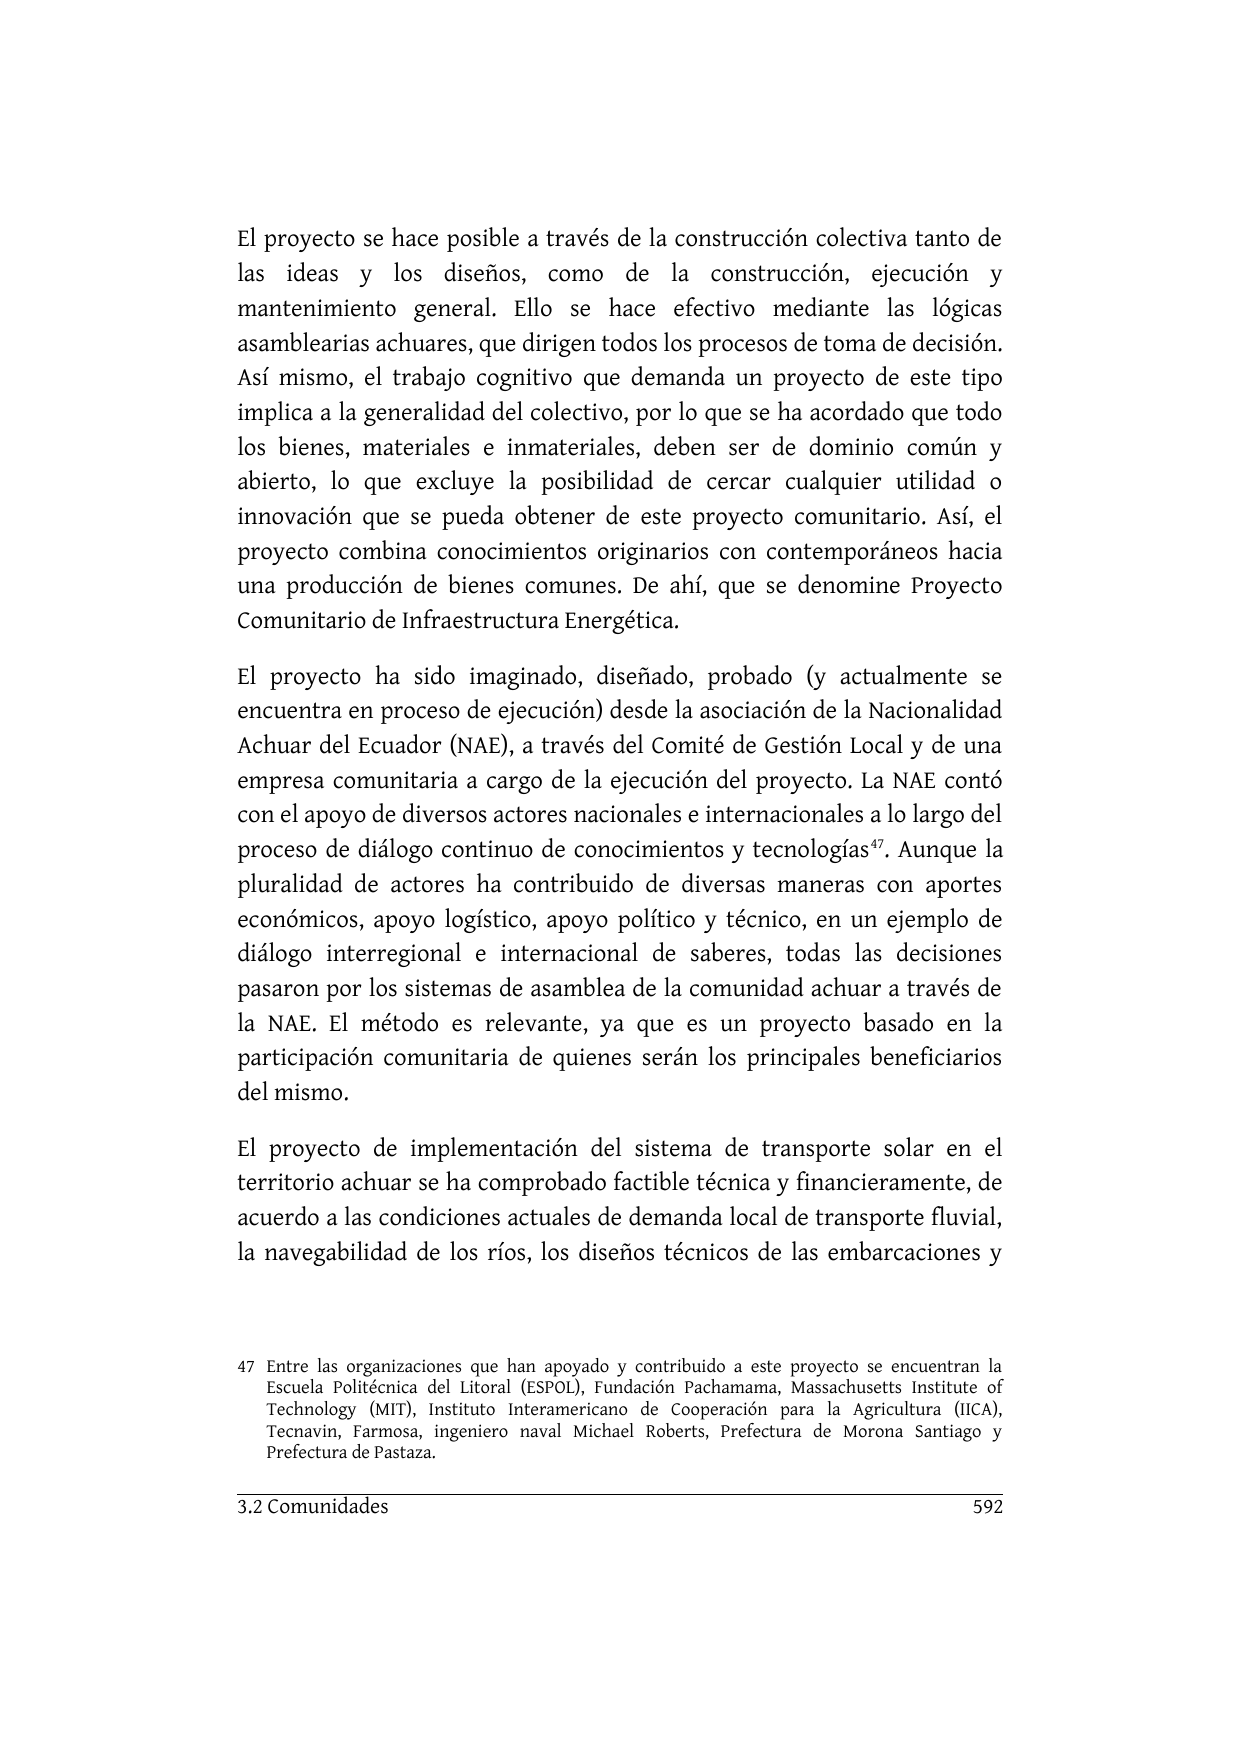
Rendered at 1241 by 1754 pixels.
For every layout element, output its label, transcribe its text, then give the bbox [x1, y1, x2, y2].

text El proyecto ha sido imaginado, diseñado, probado (y actualmente se encuentra en proceso de ejecución) desde la asociación de la Nacionalidad Achuar del Ecuador (NAE), a través del Comité de Gestión Local y de una empresa comunitaria a cargo de la ejecución del proyecto. La NAE contó con el apoyo de diversos actores nacionales e internacionales a lo largo del proceso de diálogo continuo de conocimientos y tecnologías. Aunque la pluralidad de actores ha contribuido de diversas maneras con aportes económicos, apoyo logístico, apoyo político y técnico, en un ejemplo de diálogo interregional e internacional de saberes, todas las decisiones pasaron por los sistemas de asamblea de la comunidad achuar a través de la NAE. El método es relevante, ya que es un proyecto basado en la participación comunitaria de quienes serán los principales beneficiarios del mismo. [237, 662, 1003, 1107]
text El proyecto de implementación del sistema de transporte solar en el territorio achuar se ha comprobado factible técnica y financieramente, de acuerdo a las condiciones actuales de demanda local de transporte fluvial, la navegabilidad de los ríos, los diseños técnicos de las embarcaciones y [237, 1134, 1003, 1267]
text Entre las organizaciones que han apoyado y contribuido a este proyecto se encuentran la Escuela Politécnica del Litoral (ESPOL), Fundación Pachamama, Massachusetts Institute of Technology (MIT), Instituto Interamericano de Cooperación para la Agricultura (IICA), Tecnavin, Farmosa, ingeniero naval Michael Roberts, Prefectura de Morona Santiago y Prefectura de Pastaza. [237, 1356, 1003, 1464]
text El proyecto se hace posible a través de la construcción colectiva tanto de las ideas y los diseños, como de la construcción, ejecución y mantenimiento general. Ello se hace efectivo mediante las lógicas asamblearias achuares, que dirigen todos los procesos de toma de decisión. Así mismo, el trabajo cognitivo que demanda un proyecto de este tipo implica a la generalidad del colectivo, por lo que se ha acordado que todo los bienes, materiales e inmateriales, deben ser de dominio común y abierto, lo que excluye la posibilidad de cercar cualquier utilidad o innovación que se pueda obtener de este proyecto comunitario. Así, el proyecto combina conocimientos originarios con contemporáneos hacia una producción de bienes comunes. De ahí, que se denomine Proyecto Comunitario de Infraestructura Energética. [237, 225, 1003, 636]
